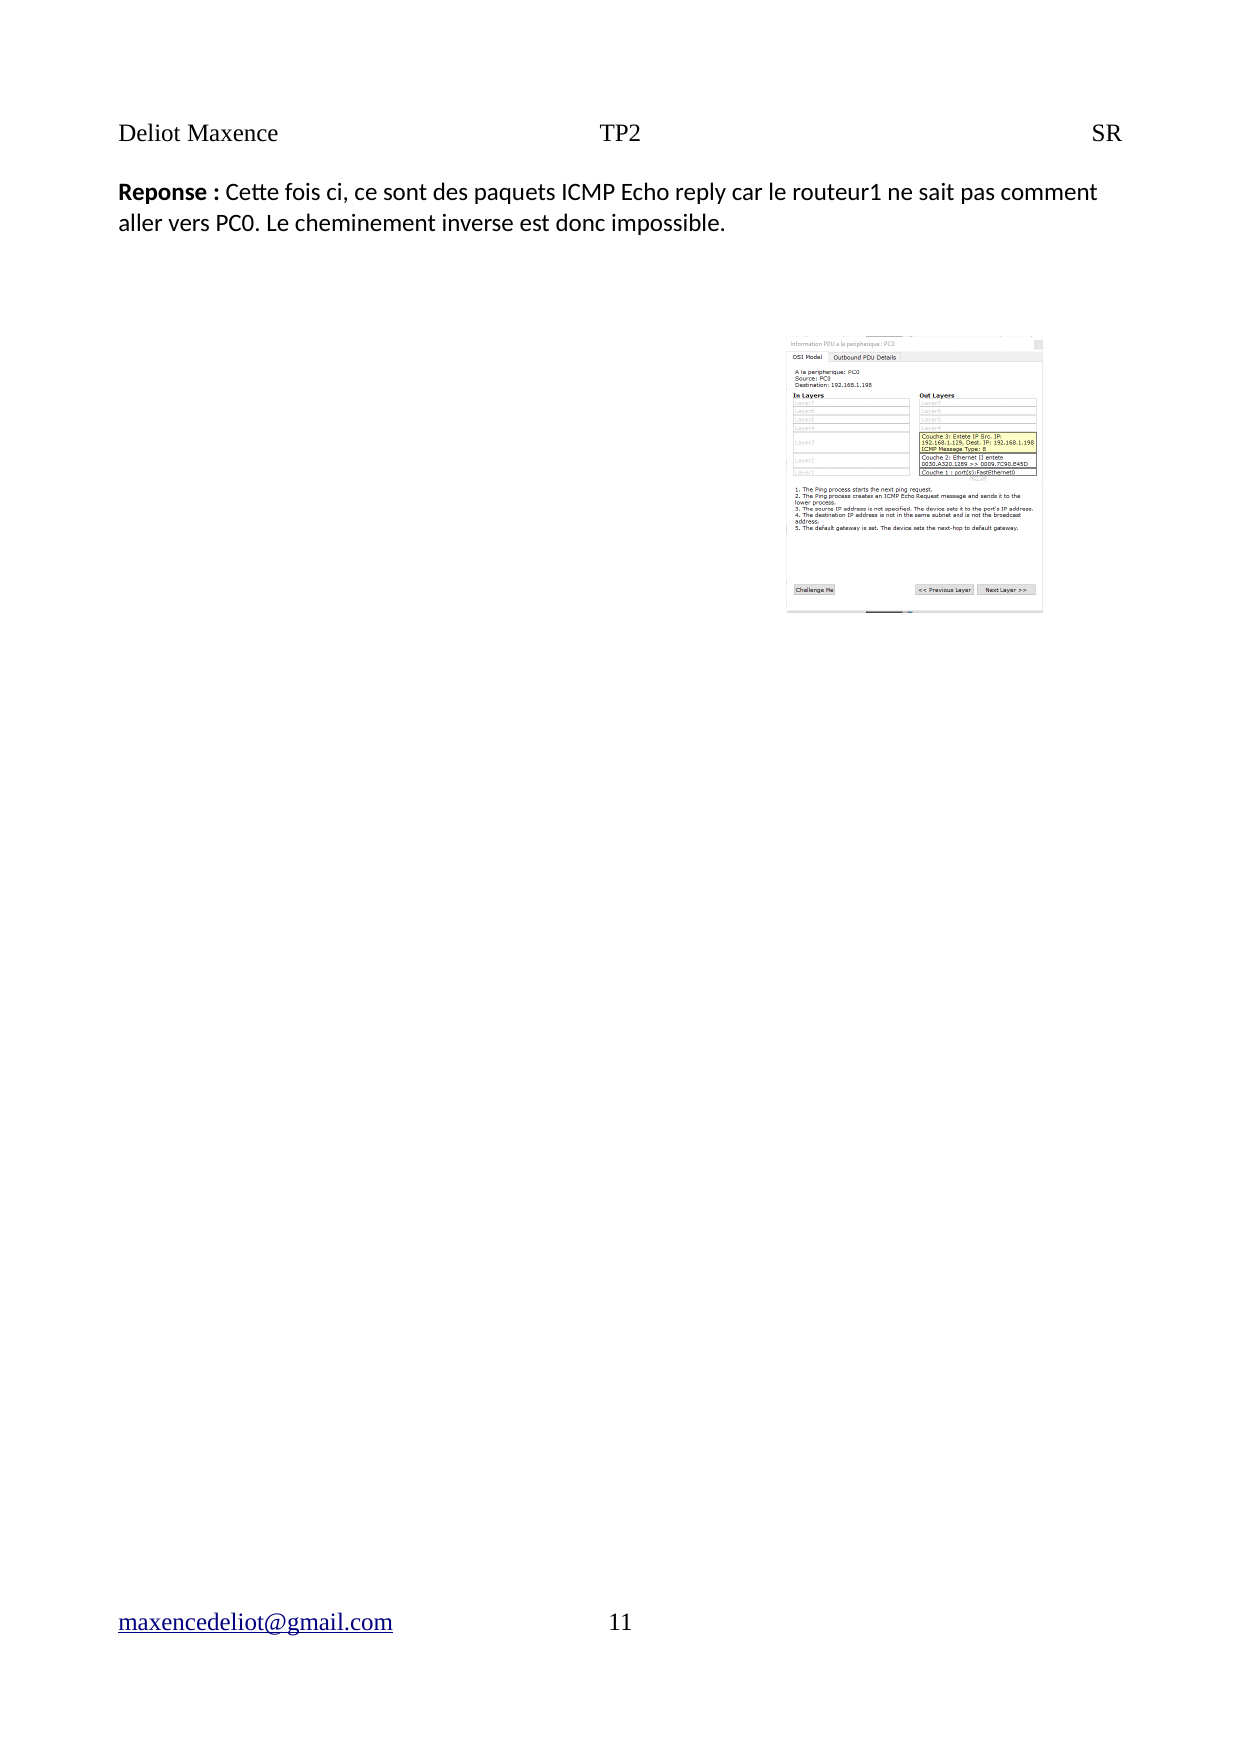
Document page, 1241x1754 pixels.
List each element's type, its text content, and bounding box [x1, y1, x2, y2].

picture [786, 336, 1044, 613]
text Reponse : Cette fois ci, ce sont des paquets ICMP Echo reply car le routeur1 ne sait pas comment aller vers PC0. Le cheminement inverse est donc impossible. [118, 176, 1122, 237]
